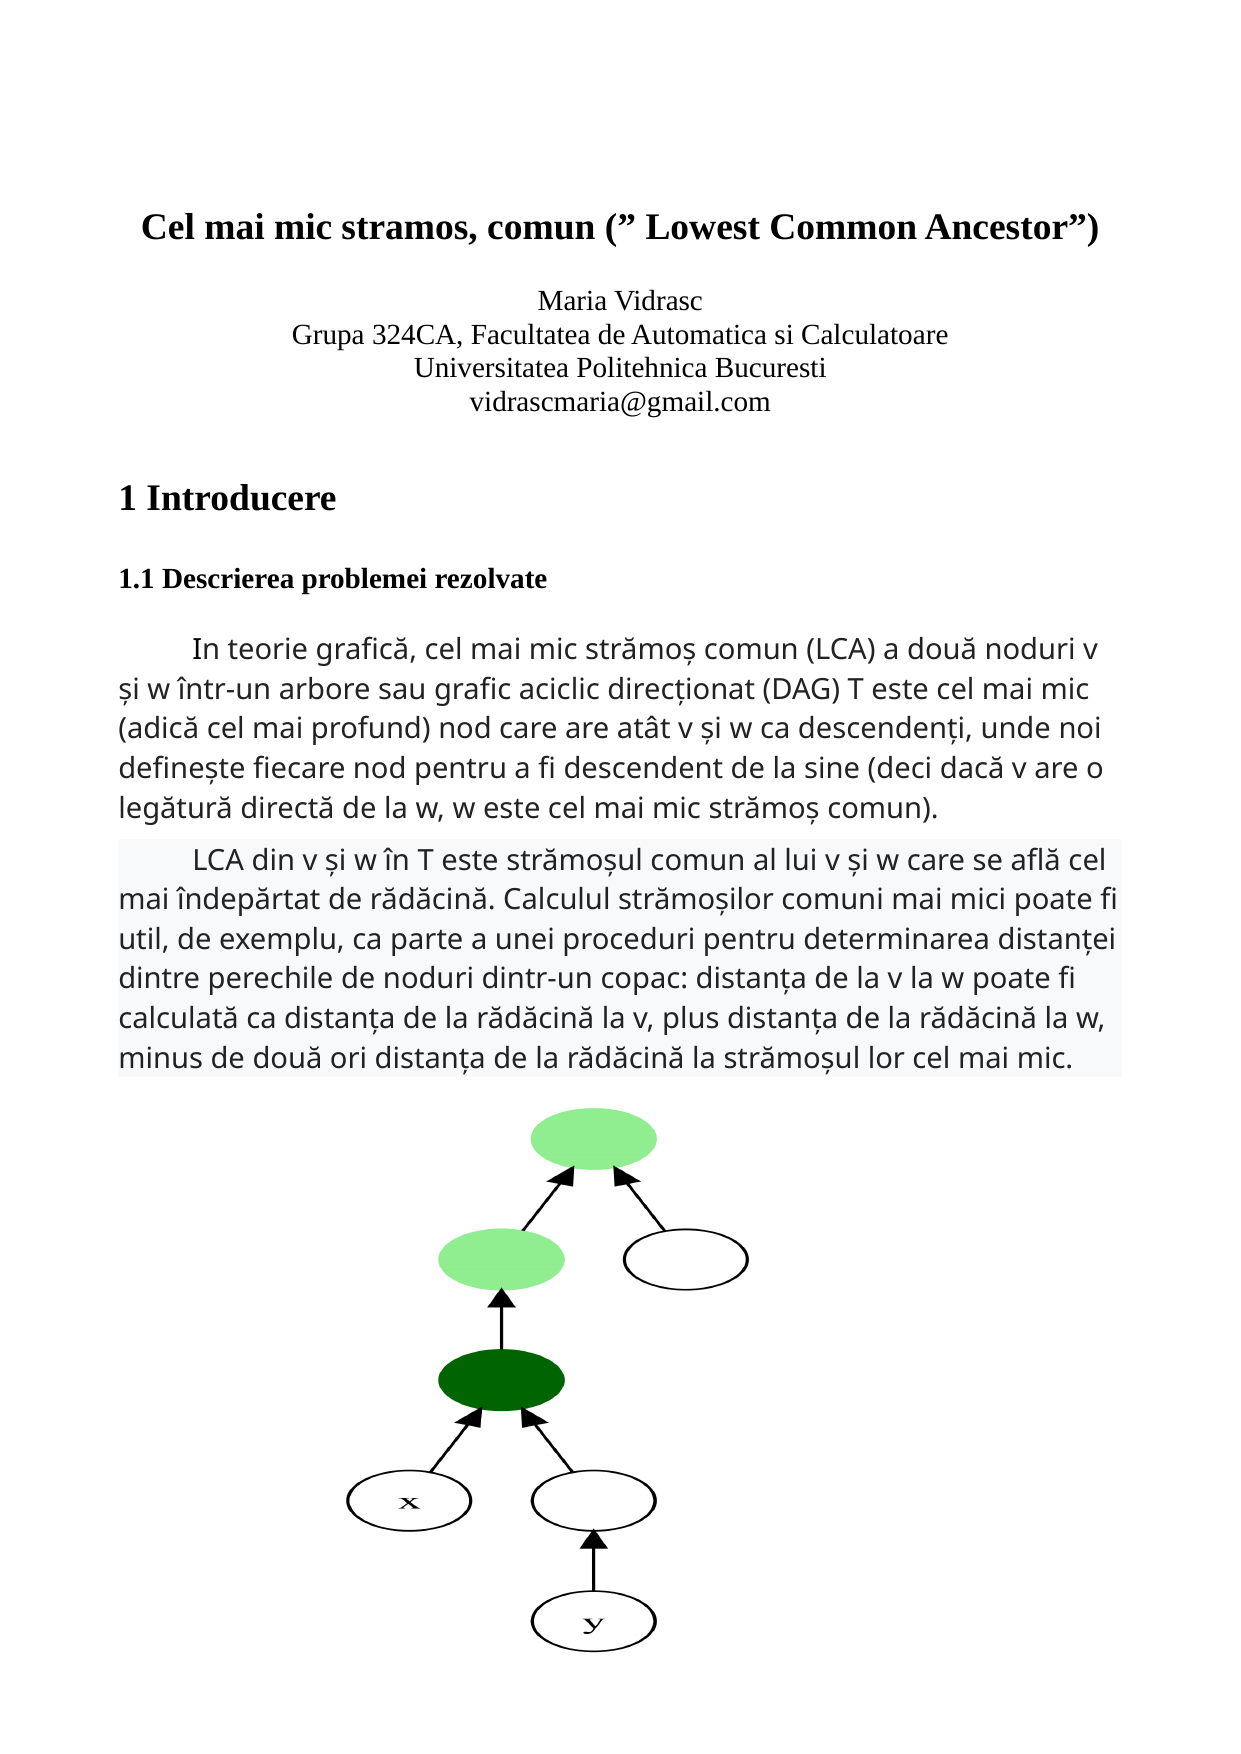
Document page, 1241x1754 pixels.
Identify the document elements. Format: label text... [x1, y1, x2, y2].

text Cel mai mic stramos, comun (” Lowest Common Ancestor”) [118, 204, 1122, 247]
text Universitatea Politehnica Bucuresti [118, 351, 1122, 384]
text LCA din v și w în T este strămoșul comun al lui v și w care se află cel mai îndepărtat de rădăcină. Calculul strămoșilor comuni mai mici poate fi util, de exemplu, ca parte a unei proceduri pentru determinarea distanței dintre perechile de noduri dintr-un copac: distanța de la v la w poate fi calculată ca distanța de la rădăcină la v, plus distanța de la rădăcină la w, minus de două ori distanța de la rădăcină la strămoșul lor cel mai mic. [118, 839, 1122, 1077]
text 1 Introducere [118, 475, 1122, 518]
text Grupa 324CA, Facultatea de Automatica si Calculatoare [118, 317, 1122, 351]
picture [335, 1102, 760, 1658]
text Maria Vidrasc [118, 283, 1122, 317]
text 1.1 Descrierea problemei rezolvate [118, 561, 1122, 595]
text In teorie grafică, cel mai mic strămoș comun (LCA) a două noduri v și w într-un arbore sau grafic aciclic direcționat (DAG) T este cel mai mic (adică cel mai profund) nod care are atât v și w ca descendenți, unde noi definește fiecare nod pentru a fi descendent de la sine (deci dacă v are o legătură directă de la w, w este cel mai mic strămoș comun). [118, 628, 1122, 827]
text vidrascmaria@gmail.com [118, 384, 1122, 418]
